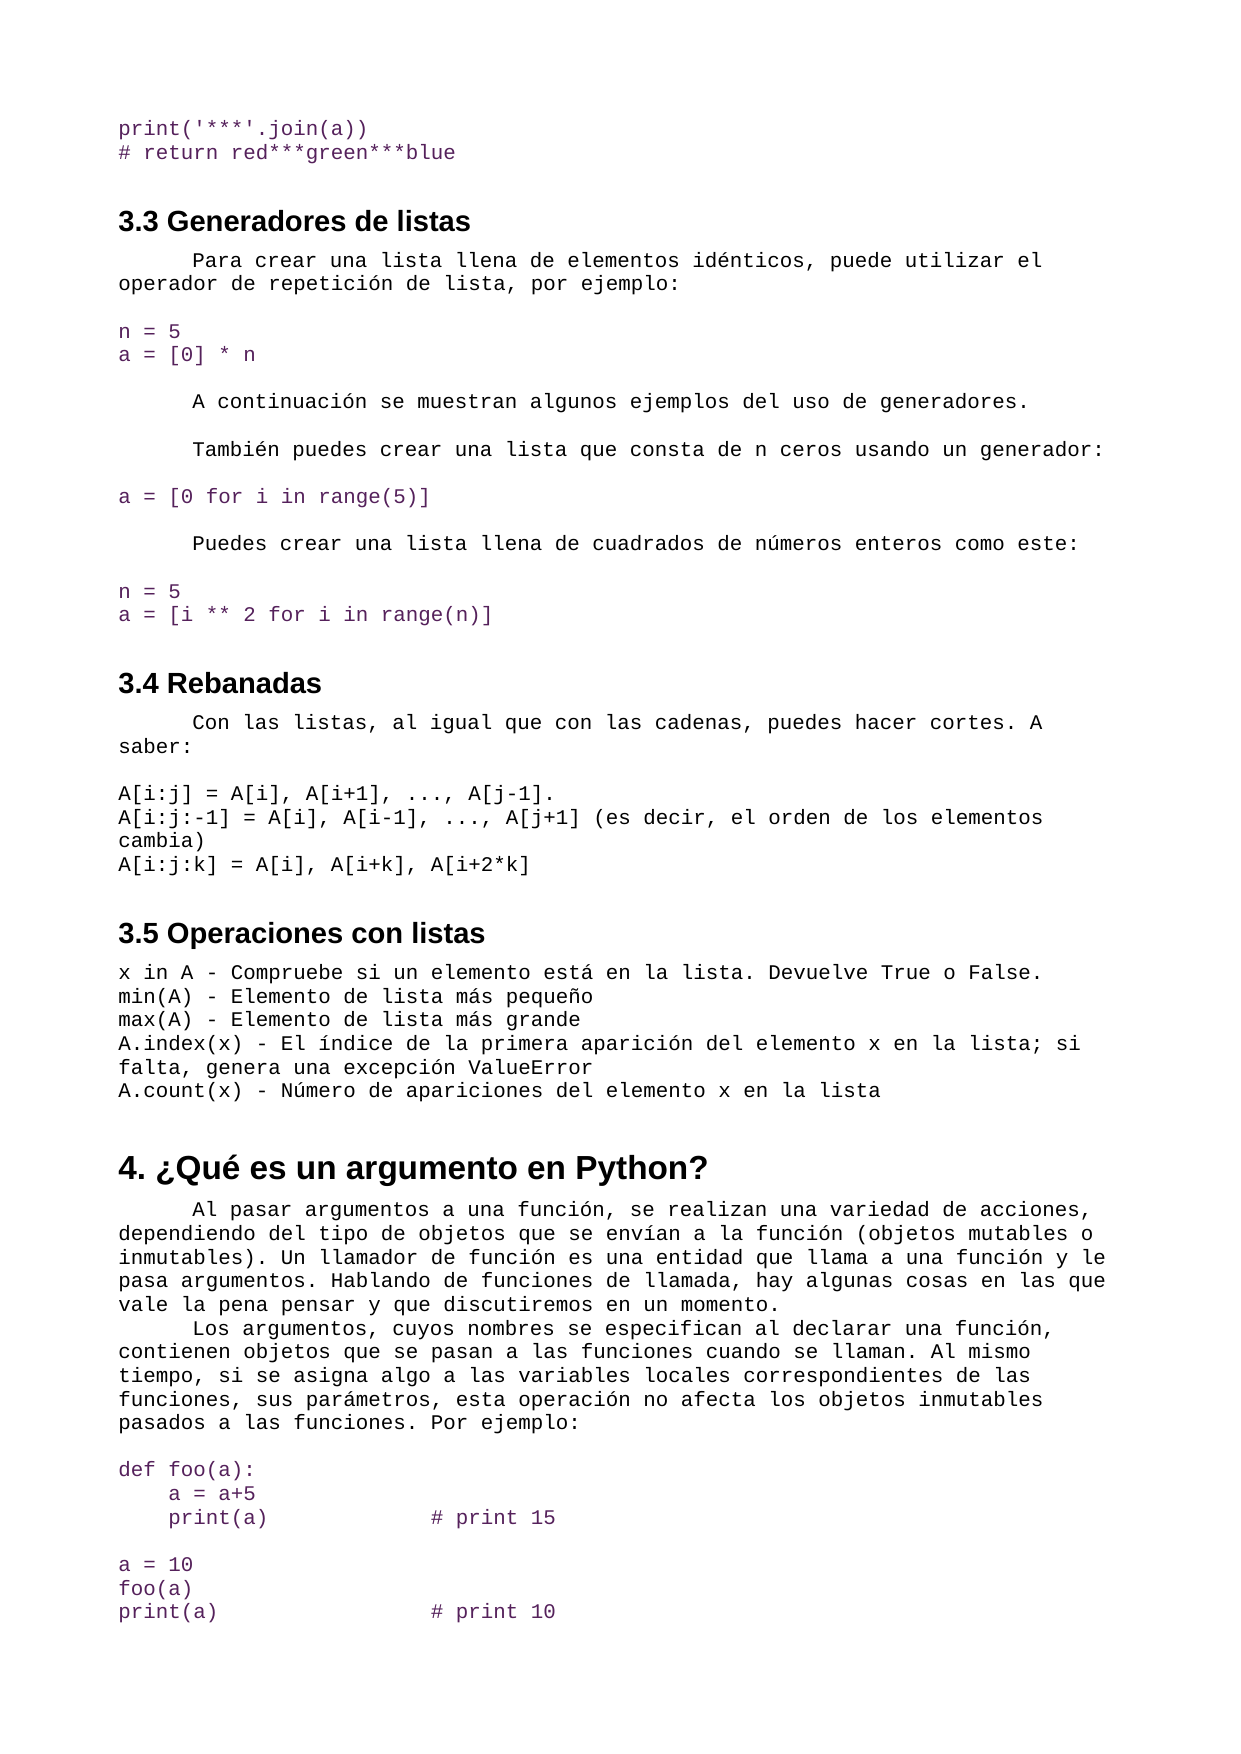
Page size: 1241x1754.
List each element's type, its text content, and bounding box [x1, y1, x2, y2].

text Los argumentos, cuyos nombres se especifican al declarar una función, contienen objetos que se pasan a las funciones cuando se llaman. Al mismo tiempo, si se asigna algo a las variables locales correspondientes de las funciones, sus parámetros, esta operación no afecta los objetos inmutables pasados ​​a las funciones. Por ejemplo: [118, 1318, 1122, 1436]
subtitle 3.4 Rebanadas [118, 666, 1122, 700]
text Con las listas, al igual que con las cadenas, puedes hacer cortes. A saber: [118, 712, 1122, 759]
text foo(a) [118, 1578, 1122, 1601]
text A.index(x) - El índice de la primera aparición del elemento x en la lista; si falta, genera una excepción ValueError [118, 1033, 1122, 1080]
text a = [i ** 2 for i in range(n)] [118, 604, 1122, 628]
text print(a) # print 10 [118, 1601, 1122, 1625]
text # return red***green***blue [118, 142, 1122, 165]
text n = 5 [118, 321, 1122, 344]
text A[i:j:-1] = A[i], A[i-1], ..., A[j+1] (es decir, el orden de los elementos cambia) [118, 807, 1122, 854]
text x in A - Compruebe si un elemento está en la lista. Devuelve True o False. [118, 962, 1122, 986]
text A continuación se muestran algunos ejemplos del uso de generadores. [118, 392, 1122, 415]
text A[i:j:k] = A[i], A[i+k], A[i+2*k] [118, 854, 1122, 878]
text min(A) - Elemento de lista más pequeño [118, 986, 1122, 1009]
subtitle 4. ¿Qué es un argumento en Python? [118, 1148, 1122, 1187]
subtitle 3.3 Generadores de listas [118, 204, 1122, 237]
text max(A) - Elemento de lista más grande [118, 1009, 1122, 1033]
text A[i:j] = A[i], A[i+1], ..., A[j-1]. [118, 783, 1122, 807]
text Para crear una lista llena de elementos idénticos, puede utilizar el operador de repetición de lista, por ejemplo: [118, 250, 1122, 297]
text a = a+5 [118, 1483, 1122, 1507]
text a = 10 [118, 1554, 1122, 1578]
text También puedes crear una lista que consta de n ceros usando un generador: [118, 439, 1122, 462]
text Puedes crear una lista llena de cuadrados de números enteros como este: [118, 533, 1122, 557]
subtitle 3.5 Operaciones con listas [118, 916, 1122, 949]
text print('***'.join(a)) [118, 118, 1122, 142]
text a = [0 for i in range(5)] [118, 486, 1122, 510]
text A.count(x) - Número de apariciones del elemento x en la lista [118, 1080, 1122, 1104]
text a = [0] * n [118, 344, 1122, 368]
text print(a) # print 15 [118, 1507, 1122, 1530]
text Al pasar argumentos a una función, se realizan una variedad de acciones, dependiendo del tipo de objetos que se envían a la función (objetos mutables o inmutables). Un llamador de función es una entidad que llama a una función y le pasa argumentos. Hablando de funciones de llamada, hay algunas cosas en las que vale la pena pensar y que discutiremos en un momento. [118, 1199, 1122, 1318]
text def foo(a): [118, 1459, 1122, 1483]
text n = 5 [118, 581, 1122, 604]
